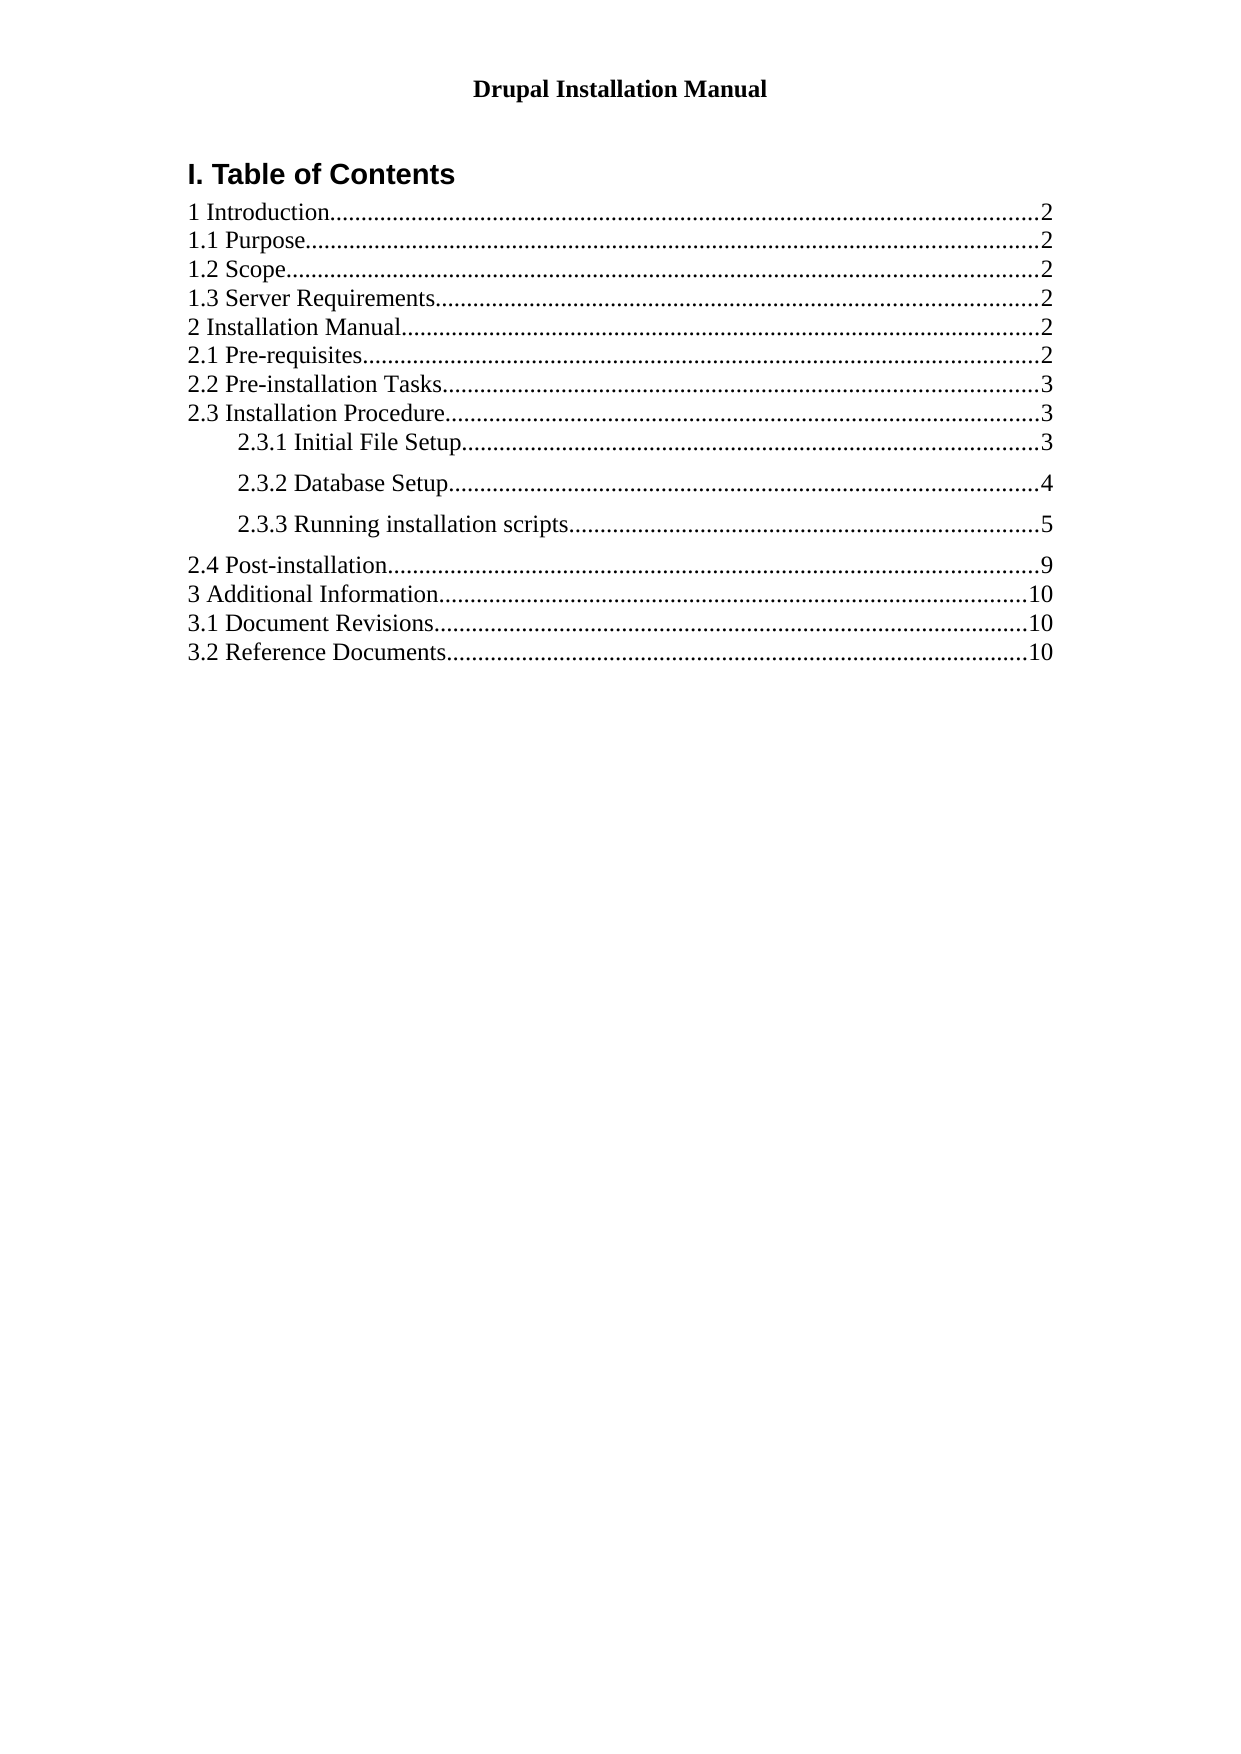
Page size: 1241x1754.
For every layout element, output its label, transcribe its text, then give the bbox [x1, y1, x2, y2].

text 2.3 Installation Procedure 3 [187, 398, 1053, 427]
text 3.1 Document Revisions 10 [187, 608, 1053, 637]
text 3 Additional Information 10 [187, 579, 1053, 608]
text 1.3 Server Requirements 2 [187, 283, 1053, 312]
text 2.3.3 Running installation scripts 5 [237, 509, 1053, 538]
text 2 Installation Manual 2 [187, 312, 1053, 341]
text 1.2 Scope 2 [187, 254, 1053, 283]
text 1 Introduction 2 [187, 197, 1053, 226]
text 2.3.1 Initial File Setup 3 [237, 427, 1053, 456]
text 3.2 Reference Documents 10 [187, 637, 1053, 666]
text 2.3.2 Database Setup 4 [237, 468, 1053, 497]
text 2.4 Post-installation 9 [187, 551, 1053, 579]
text 2.2 Pre-installation Tasks 3 [187, 369, 1053, 398]
text 1.1 Purpose 2 [187, 226, 1053, 254]
text I. Table of Contents [187, 157, 1053, 191]
text 2.1 Pre-requisites 2 [187, 341, 1053, 369]
